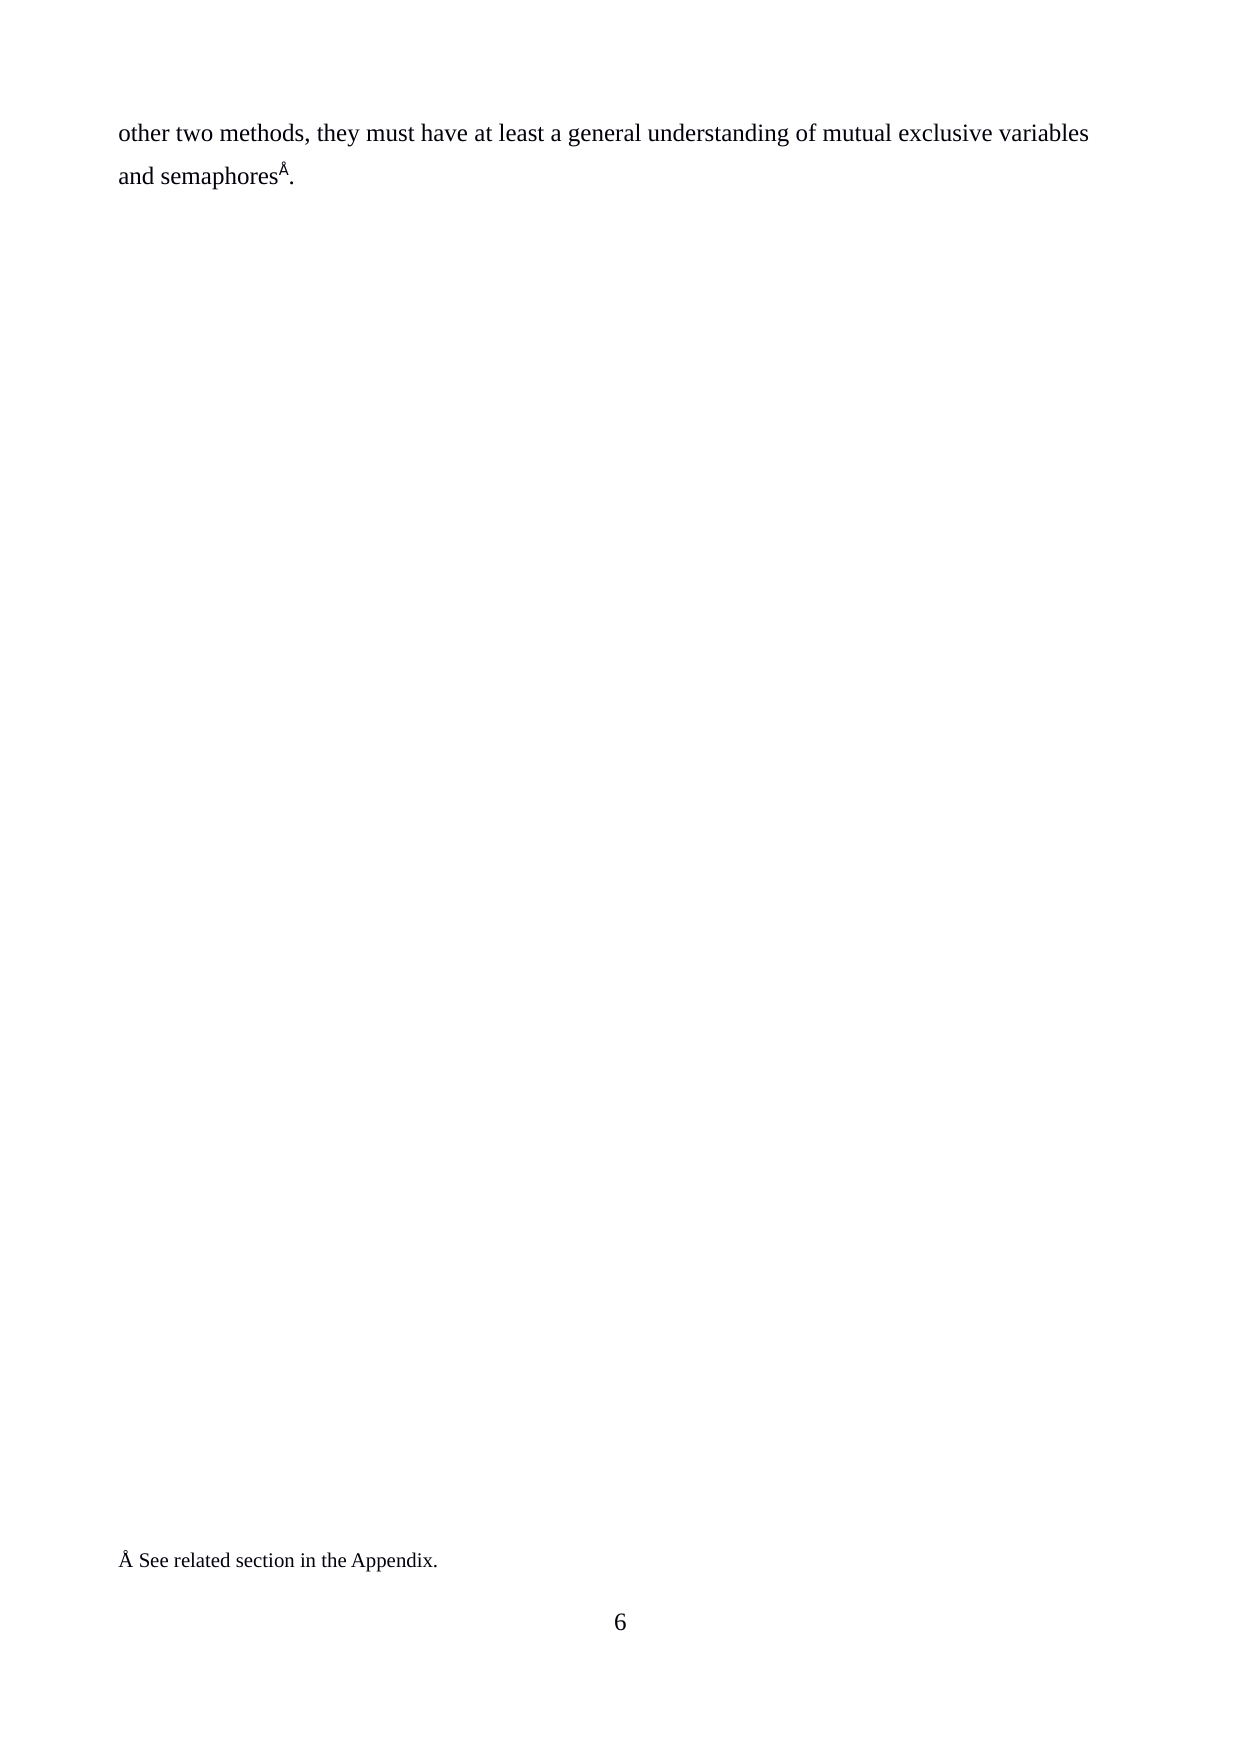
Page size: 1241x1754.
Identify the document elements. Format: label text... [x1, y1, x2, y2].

text See related section in the Appendix. [118, 1548, 1122, 1572]
text other two methods, they must have at least a general understanding of mutual exclusive variables and semaphores. [118, 118, 1122, 191]
